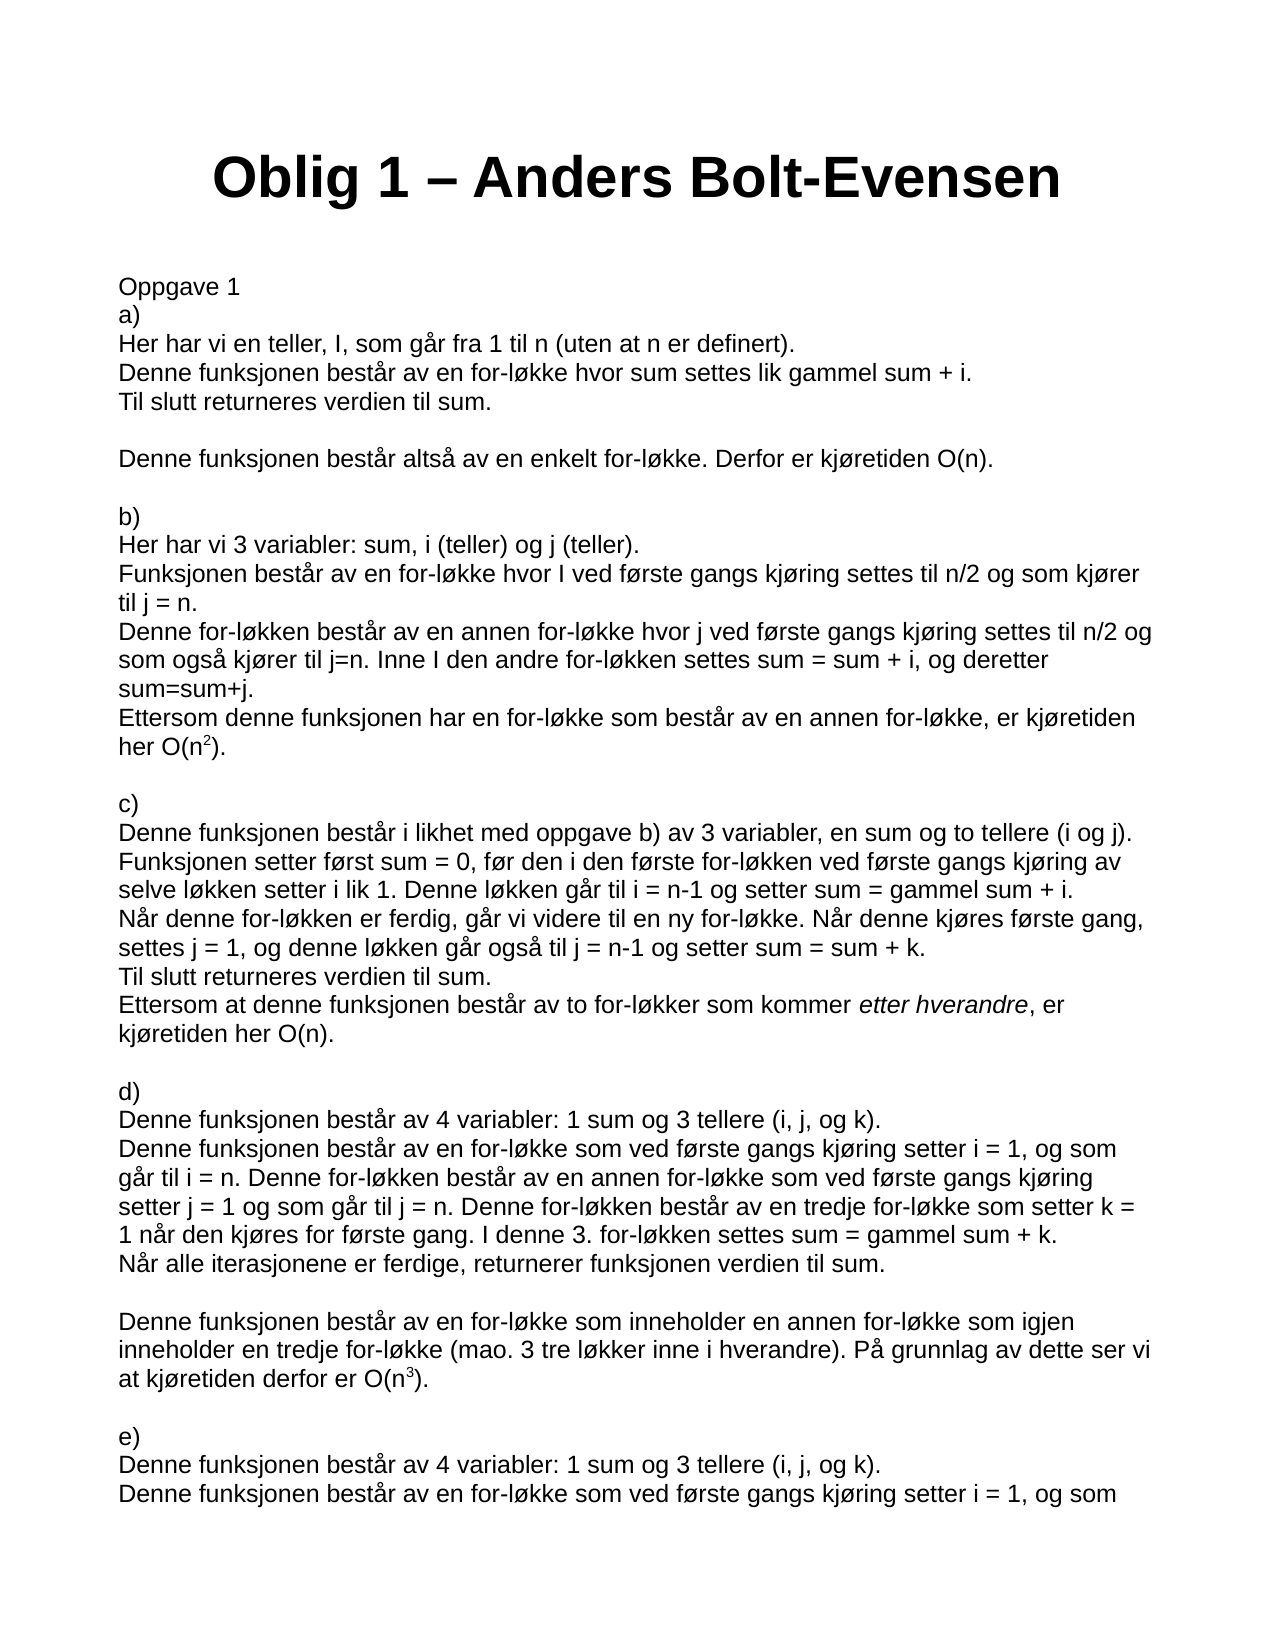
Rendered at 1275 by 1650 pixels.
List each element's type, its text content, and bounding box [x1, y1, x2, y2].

text Denne funksjonen består av 4 variabler: 1 sum og 3 tellere (i, j, og k). [118, 1451, 1157, 1479]
text Denne funksjonen består av en for-løkke hvor sum settes lik gammel sum + i. [118, 358, 1157, 387]
text d) [118, 1077, 1157, 1106]
text Funksjonen setter først sum = 0, før den i den første for-løkken ved første gangs kjøring av selve løkken setter i lik 1. Denne løkken går til i = n-1 og setter sum = gammel sum + i. [118, 847, 1157, 904]
text Denne for-løkken består av en annen for-løkke hvor j ved første gangs kjøring settes til n/2 og som også kjører til j=n. Inne I den andre for-løkken settes sum = sum + i, og deretter sum=sum+j. [118, 617, 1157, 703]
text Denne funksjonen består av en for-løkke som inneholder en annen for-løkke som igjen inneholder en tredje for-løkke (mao. 3 tre løkker inne i hverandre). På grunnlag av dette ser vi at kjøretiden derfor er O(n3). [118, 1307, 1157, 1393]
text Ettersom at denne funksjonen består av to for-løkker som kommer etter hverandre, er kjøretiden her O(n). [118, 991, 1157, 1048]
text b) [118, 502, 1157, 531]
text e) [118, 1422, 1157, 1451]
text Her har vi 3 variabler: sum, i (teller) og j (teller). [118, 531, 1157, 559]
text Denne funksjonen består i likhet med oppgave b) av 3 variabler, en sum og to tellere (i og j). [118, 818, 1157, 847]
title Oblig 1 – Anders Bolt-Evensen [118, 143, 1157, 210]
text Her har vi en teller, I, som går fra 1 til n (uten at n er definert). [118, 329, 1157, 358]
text a) [118, 301, 1157, 329]
text Denne funksjonen består altså av en enkelt for-løkke. Derfor er kjøretiden O(n). [118, 444, 1157, 473]
text c) [118, 789, 1157, 818]
text Ettersom denne funksjonen har en for-løkke som består av en annen for-løkke, er kjøretiden her O(n2). [118, 703, 1157, 761]
text Funksjonen består av en for-løkke hvor I ved første gangs kjøring settes til n/2 og som kjører til j = n. [118, 559, 1157, 617]
text Oppgave 1 [118, 272, 1157, 301]
text Når alle iterasjonene er ferdige, returnerer funksjonen verdien til sum. [118, 1249, 1157, 1278]
text Til slutt returneres verdien til sum. [118, 962, 1157, 991]
text Når denne for-løkken er ferdig, går vi videre til en ny for-løkke. Når denne kjøres første gang, settes j = 1, og denne løkken går også til j = n-1 og setter sum = sum + k. [118, 904, 1157, 962]
text Til slutt returneres verdien til sum. [118, 387, 1157, 416]
text Denne funksjonen består av en for-løkke som ved første gangs kjøring setter i = 1, og som går til i = n. Denne for-løkken består av en annen for-løkke som ved første gangs kjøring setter j = 1 og som går til j = n. Denne for-løkken består av en tredje for-løkke som setter k = 1 når den kjøres for første gang. I denne 3. for-løkken settes sum = gammel sum + k. [118, 1134, 1157, 1249]
text Denne funksjonen består av 4 variabler: 1 sum og 3 tellere (i, j, og k). [118, 1106, 1157, 1134]
text Denne funksjonen består av en for-løkke som ved første gangs kjøring setter i = 1, og som [118, 1479, 1157, 1508]
